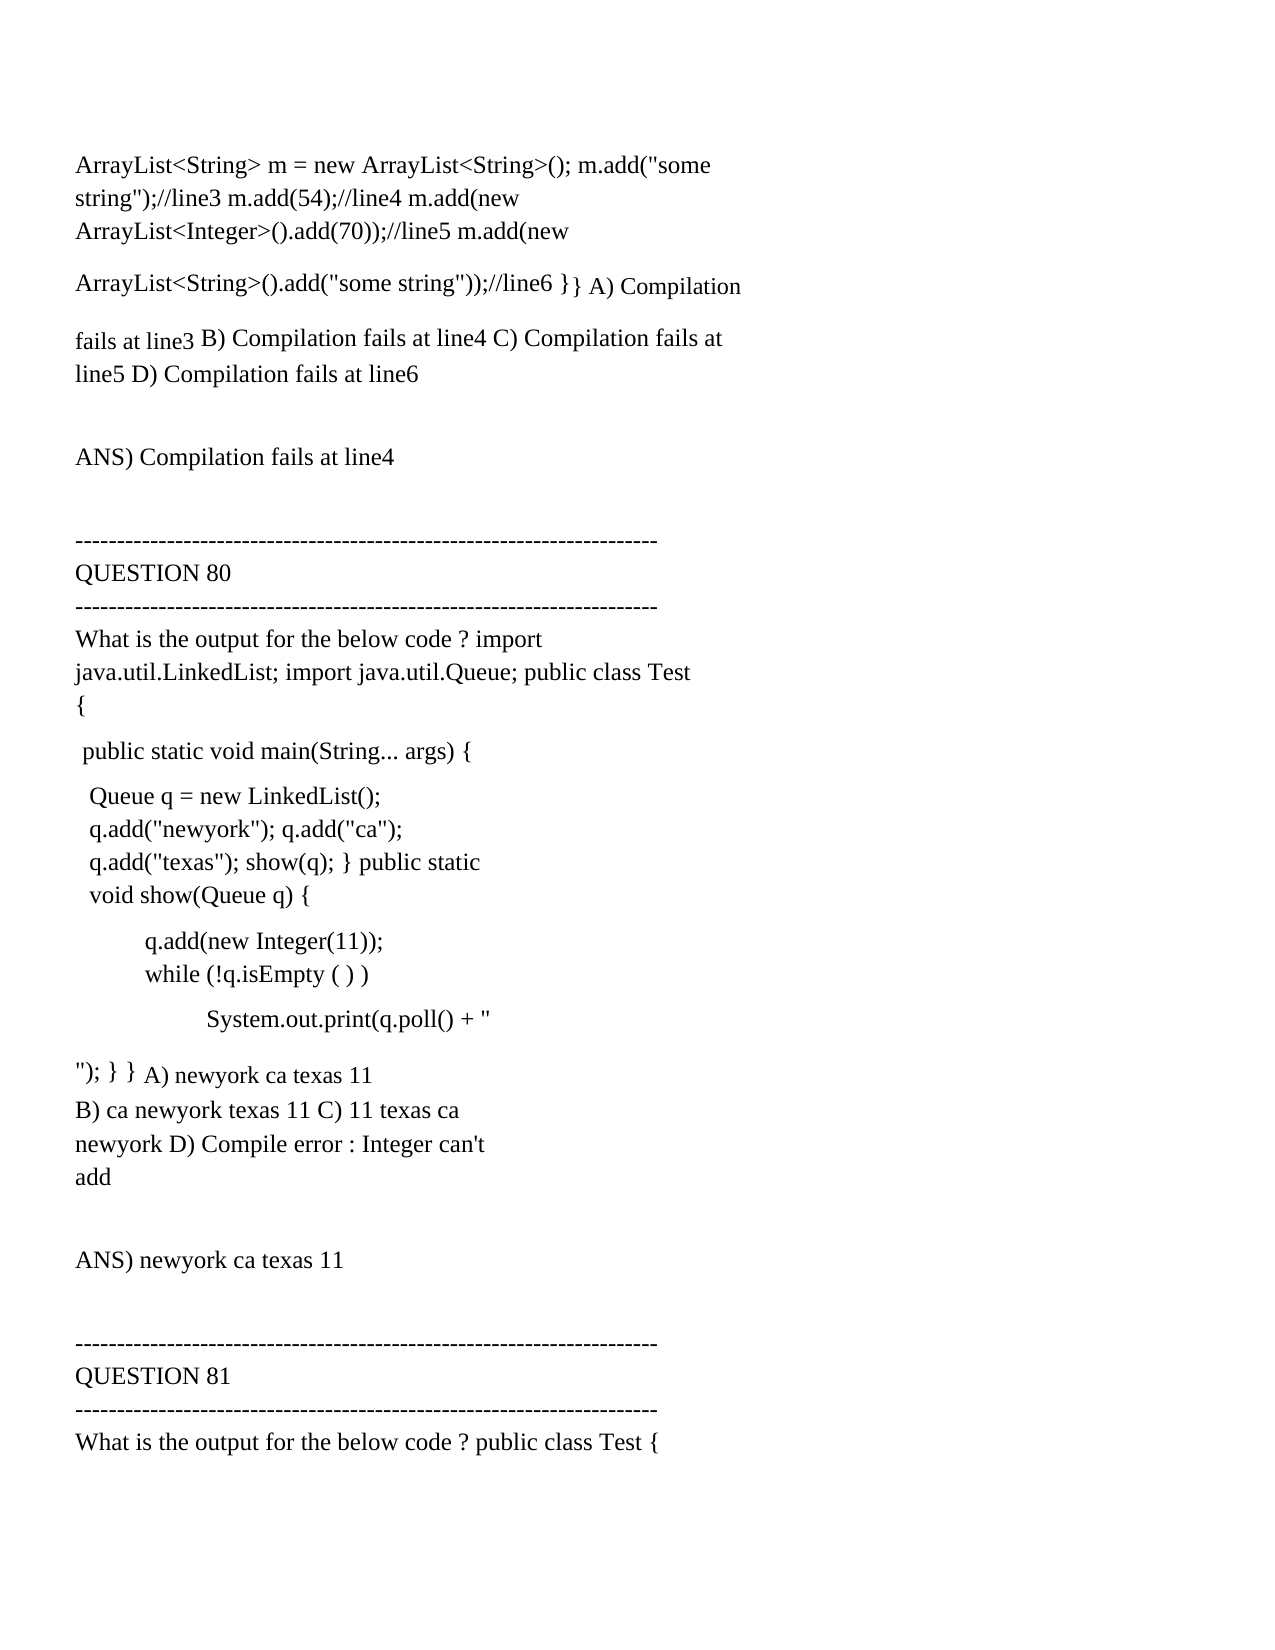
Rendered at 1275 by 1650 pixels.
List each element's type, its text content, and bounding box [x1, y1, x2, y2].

text ANS) newyork ca texas 11 [75, 1245, 426, 1273]
text ANS) Compilation fails at line4 [75, 442, 448, 471]
text ---------------------------------------------------------------------- QUESTION 80 ---------------------------------------------------------------------- What is the output for the below code ? import java.util.LinkedList; import java.util.Queue; public class Test { [75, 525, 693, 719]
text B) ca newyork texas 11 C) 11 texas ca newyork D) Compile error : Integer can't add [75, 1096, 502, 1190]
text Queue q = new LinkedList(); q.add("newyork"); q.add("ca"); q.add("texas"); show(q); } public static void show(Queue q) { [89, 781, 529, 909]
text System.out.print(q.poll() + " "); } } A) newyork ca texas 11 [75, 1004, 548, 1088]
text ---------------------------------------------------------------------- QUESTION 81 ---------------------------------------------------------------------- What is the output for the below code ? public class Test { [75, 1328, 693, 1456]
text q.add(new Integer(11)); while (!q.isEmpty ( ) ) [144, 926, 442, 988]
text ArrayList<String> m = new ArrayList<String>(); m.add("some string");//line3 m.add(54);//line4 m.add(new ArrayList<Integer>().add(70));//line5 m.add(new ArrayList<String>().add("some string"));//line6 }} A) Compilation fails at line3 B) Compilation fails at line4 C) Compilation fails at line5 D) Compilation fails at line6 [75, 150, 759, 388]
text public static void main(String... args) { [82, 736, 536, 765]
